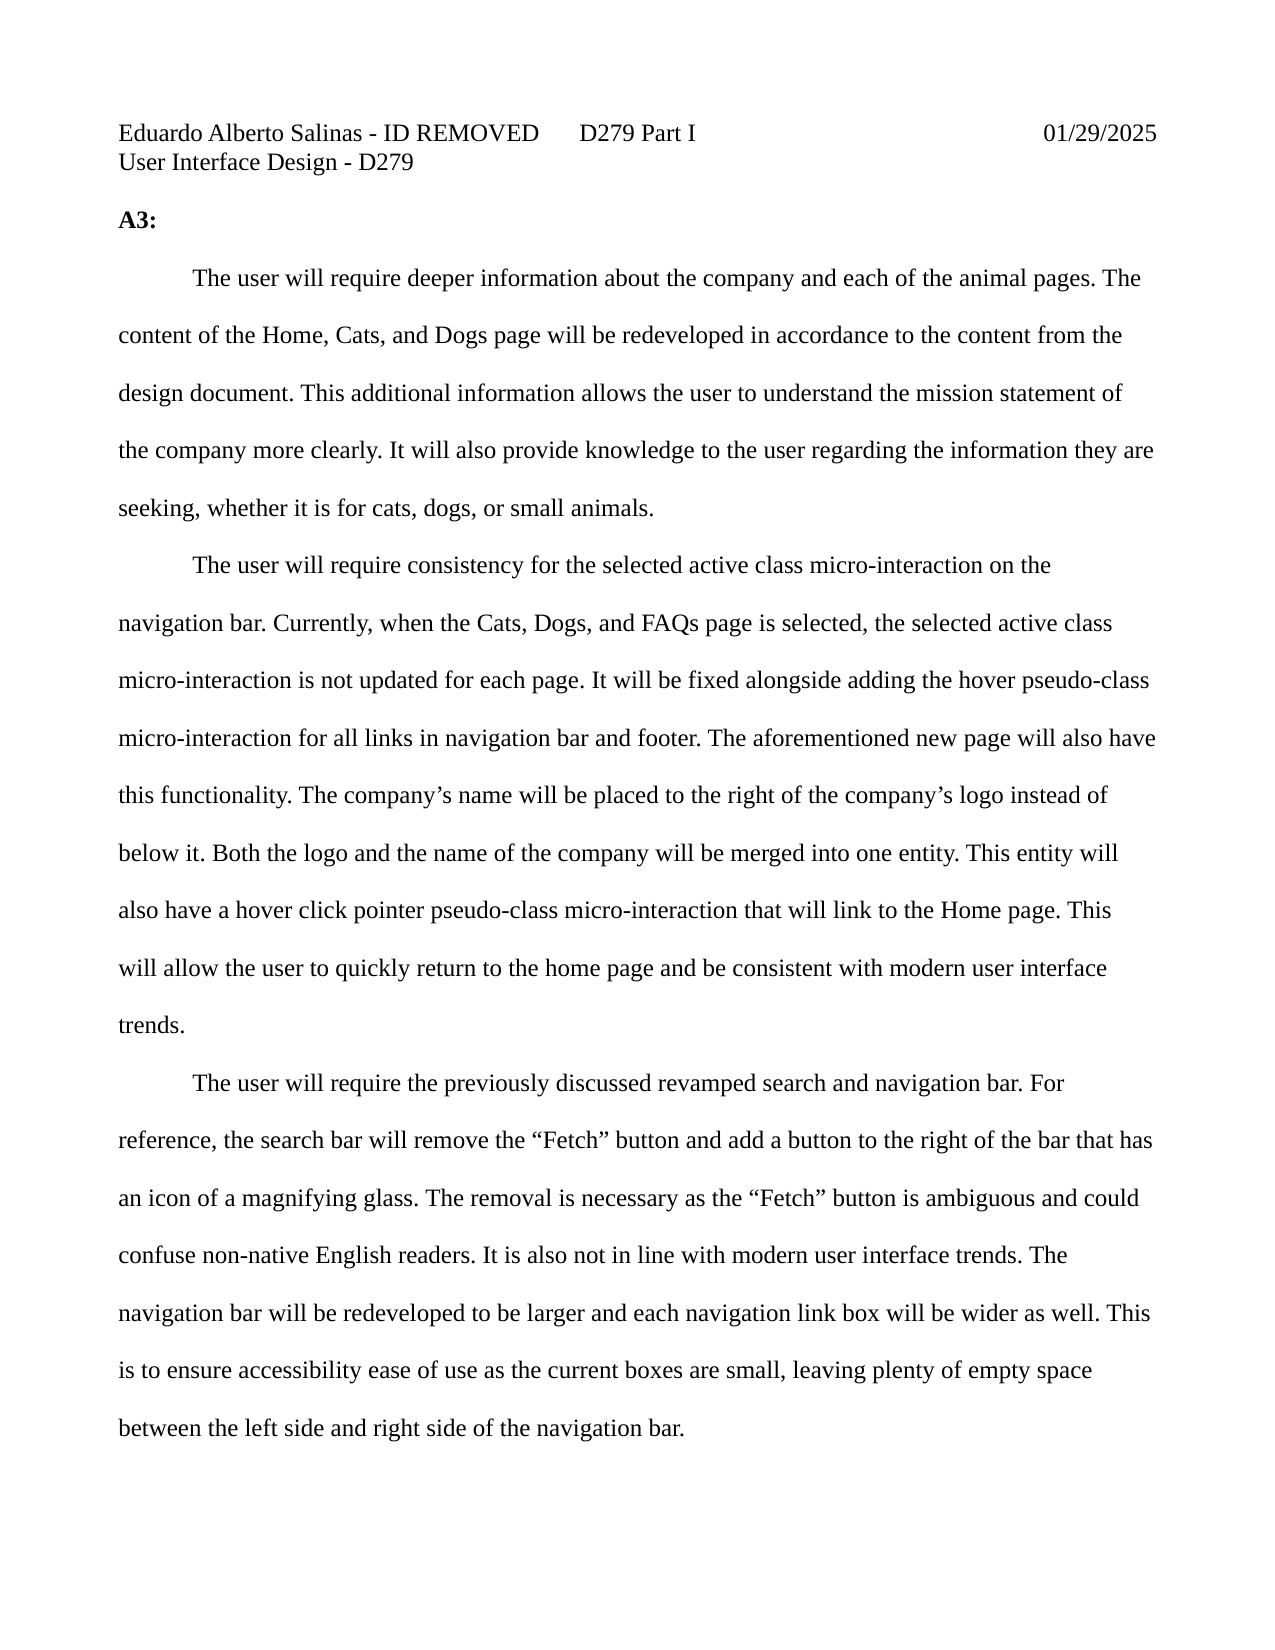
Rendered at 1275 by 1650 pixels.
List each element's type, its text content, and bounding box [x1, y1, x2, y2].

text A3: [118, 205, 1157, 234]
text The user will require the previously discussed revamped search and navigation bar. For reference, the search bar will remove the “Fetch” button and add a button to the right of the bar that has an icon of a magnifying glass. The removal is necessary as the “Fetch” button is ambiguous and could confuse non-native English readers. It is also not in line with modern user interface trends. The navigation bar will be redeveloped to be larger and each navigation link box will be wider as well. This is to ensure accessibility ease of use as the current boxes are small, leaving plenty of empty space between the left side and right side of the navigation bar. [118, 1068, 1157, 1441]
text The user will require deeper information about the company and each of the animal pages. The content of the Home, Cats, and Dogs page will be redeveloped in accordance to the content from the design document. This additional information allows the user to understand the mission statement of the company more clearly. It will also provide knowledge to the user regarding the information they are seeking, whether it is for cats, dogs, or small animals. [118, 263, 1157, 521]
text The user will require consistency for the selected active class micro-interaction on the navigation bar. Currently, when the Cats, Dogs, and FAQs page is selected, the selected active class micro-interaction is not updated for each page. It will be fixed alongside adding the hover pseudo-class micro-interaction for all links in navigation bar and footer. The aforementioned new page will also have this functionality. The company’s name will be placed to the right of the company’s logo instead of below it. Both the logo and the name of the company will be merged into one entity. This entity will also have a hover click pointer pseudo-class micro-interaction that will link to the Home page. This will allow the user to quickly return to the home page and be consistent with modern user interface trends. [118, 550, 1157, 1039]
